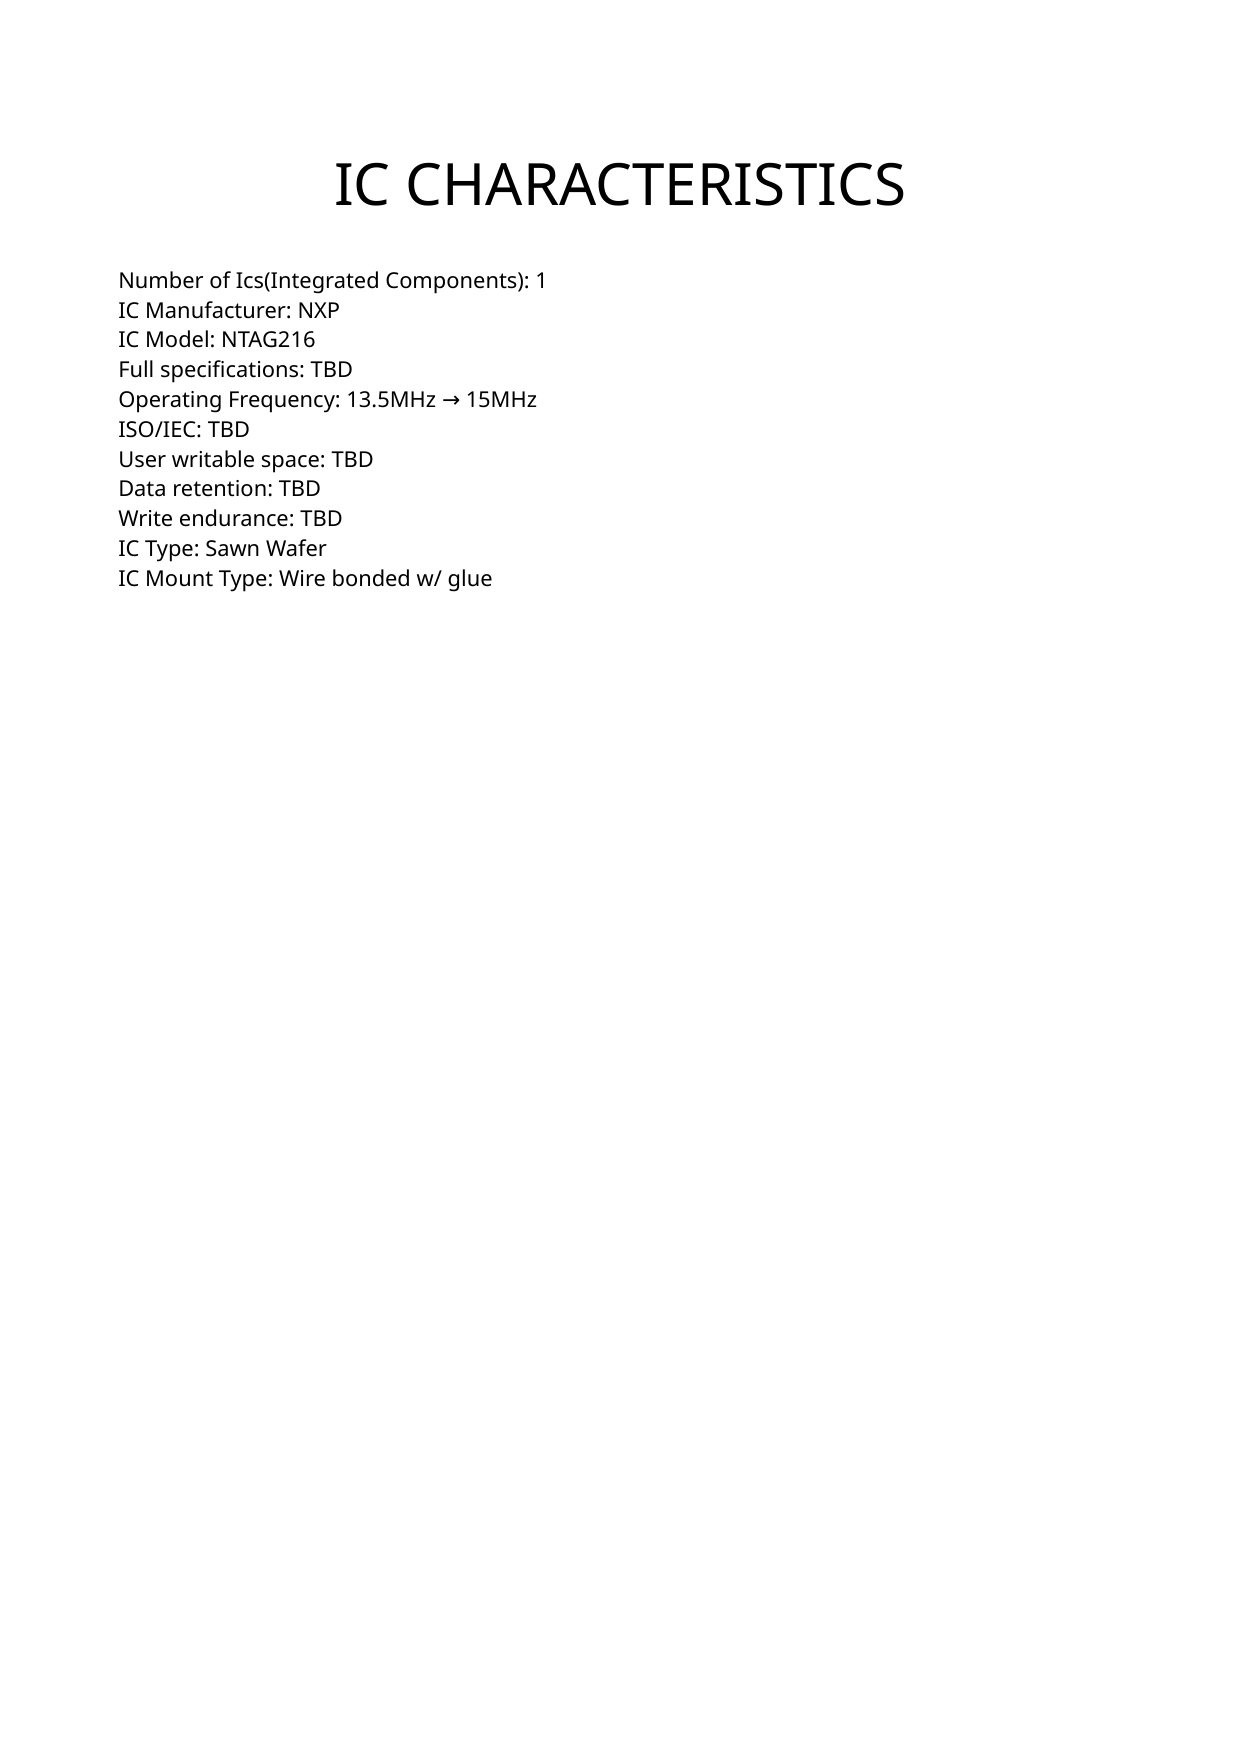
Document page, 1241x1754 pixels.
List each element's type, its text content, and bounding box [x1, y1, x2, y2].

text IC Type: Sawn Wafer [118, 533, 1122, 563]
text Write endurance: TBD [118, 503, 1122, 533]
text IC Model: NTAG216 [118, 324, 1122, 354]
text Operating Frequency: 13.5MHz → 15MHz [118, 384, 1122, 414]
title IC CHARACTERISTICS [118, 143, 1122, 223]
text IC Mount Type: Wire bonded w/ glue [118, 563, 1122, 593]
text User writable space: TBD [118, 444, 1122, 473]
text Number of Ics(Integrated Components): 1 [118, 265, 1122, 295]
text Full specifications: TBD [118, 354, 1122, 384]
text IC Manufacturer: NXP [118, 295, 1122, 324]
text Data retention: TBD [118, 473, 1122, 503]
text ISO/IEC: TBD [118, 414, 1122, 444]
